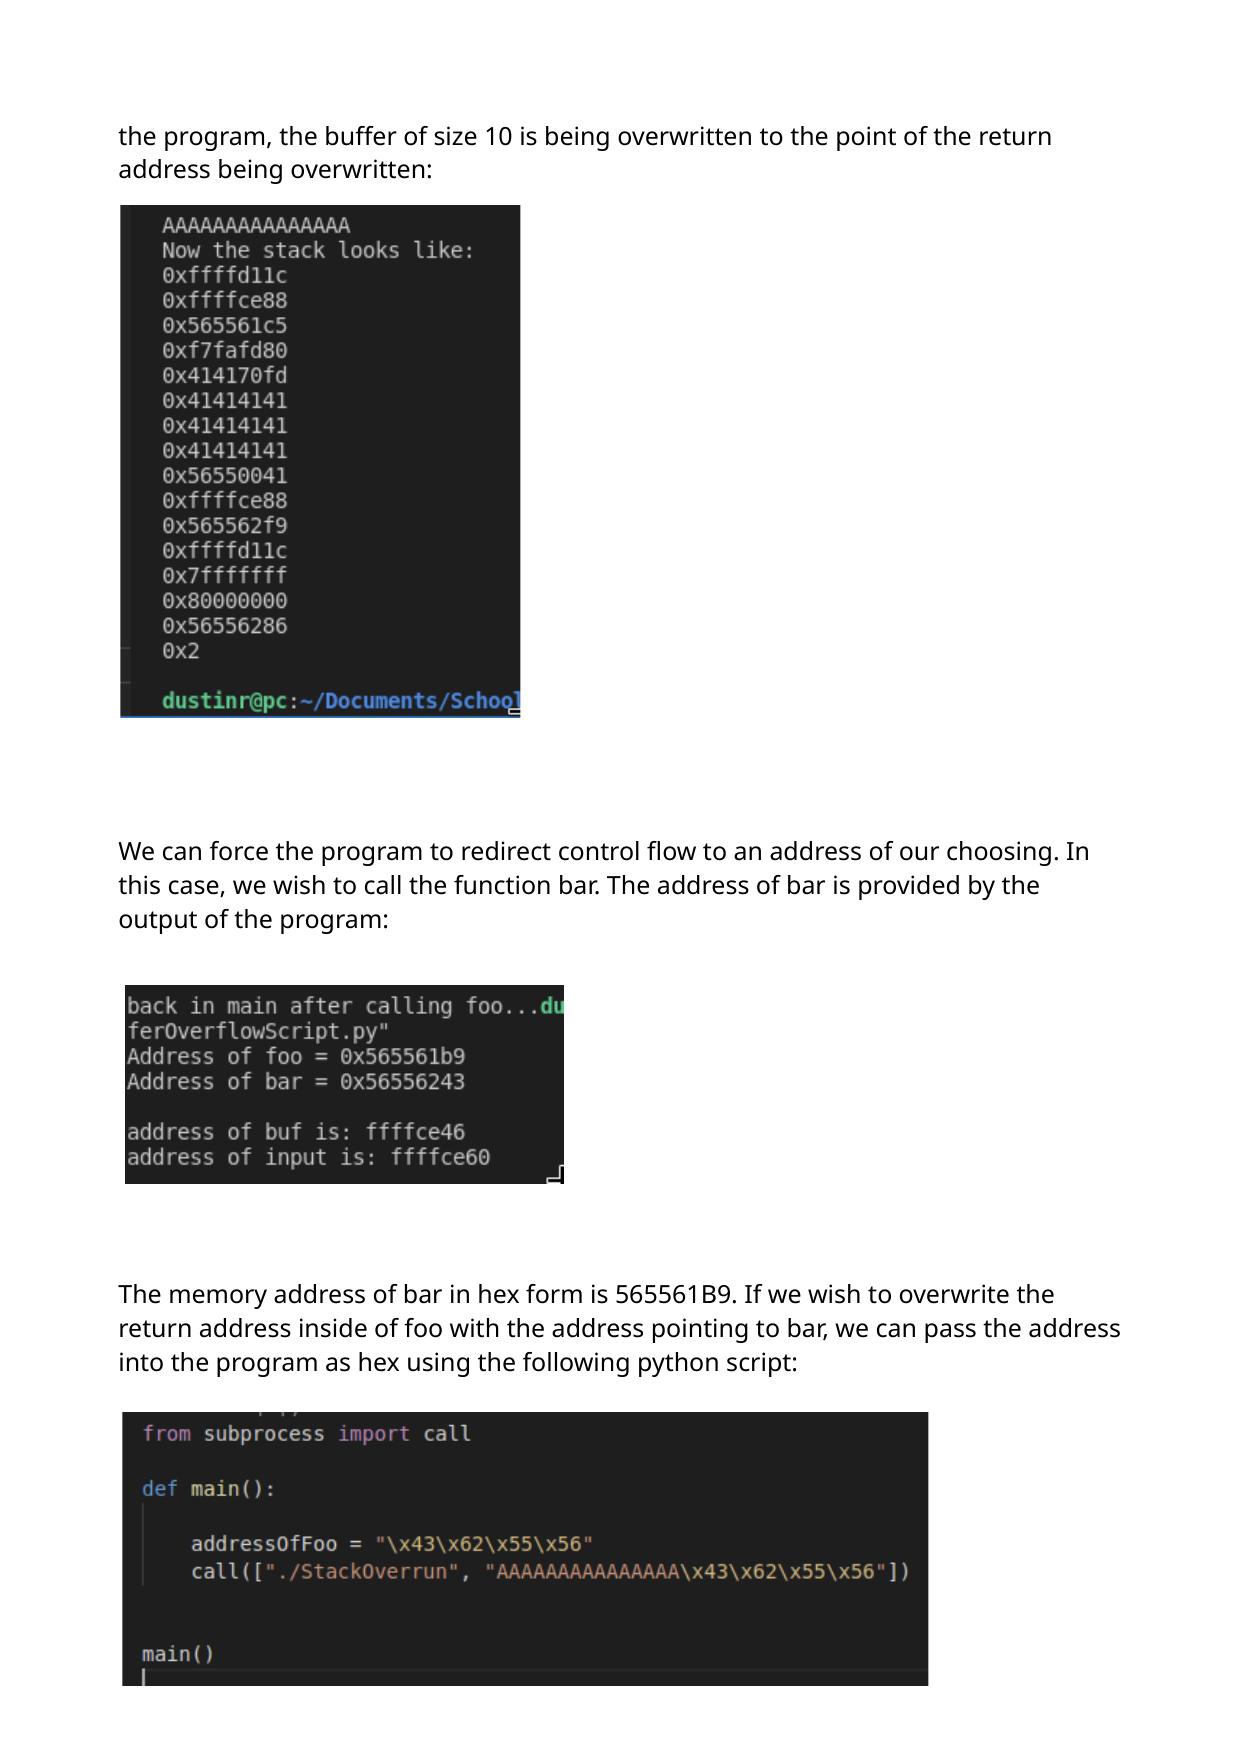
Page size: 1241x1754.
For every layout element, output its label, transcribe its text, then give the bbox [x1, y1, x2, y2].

text the program, the buffer of size 10 is being overwritten to the point of the return address being overwritten: [118, 118, 1122, 186]
picture [122, 1412, 929, 1686]
picture [120, 205, 521, 718]
text We can force the program to redirect control flow to an address of our choosing. In this case, we wish to call the function bar. The address of bar is provided by the output of the program: [118, 833, 1122, 936]
picture [125, 985, 564, 1184]
text The memory address of bar in hex form is 565561B9. If we wish to overwrite the return address inside of foo with the address pointing to bar, we can pass the address into the program as hex using the following python script: [118, 1276, 1122, 1378]
